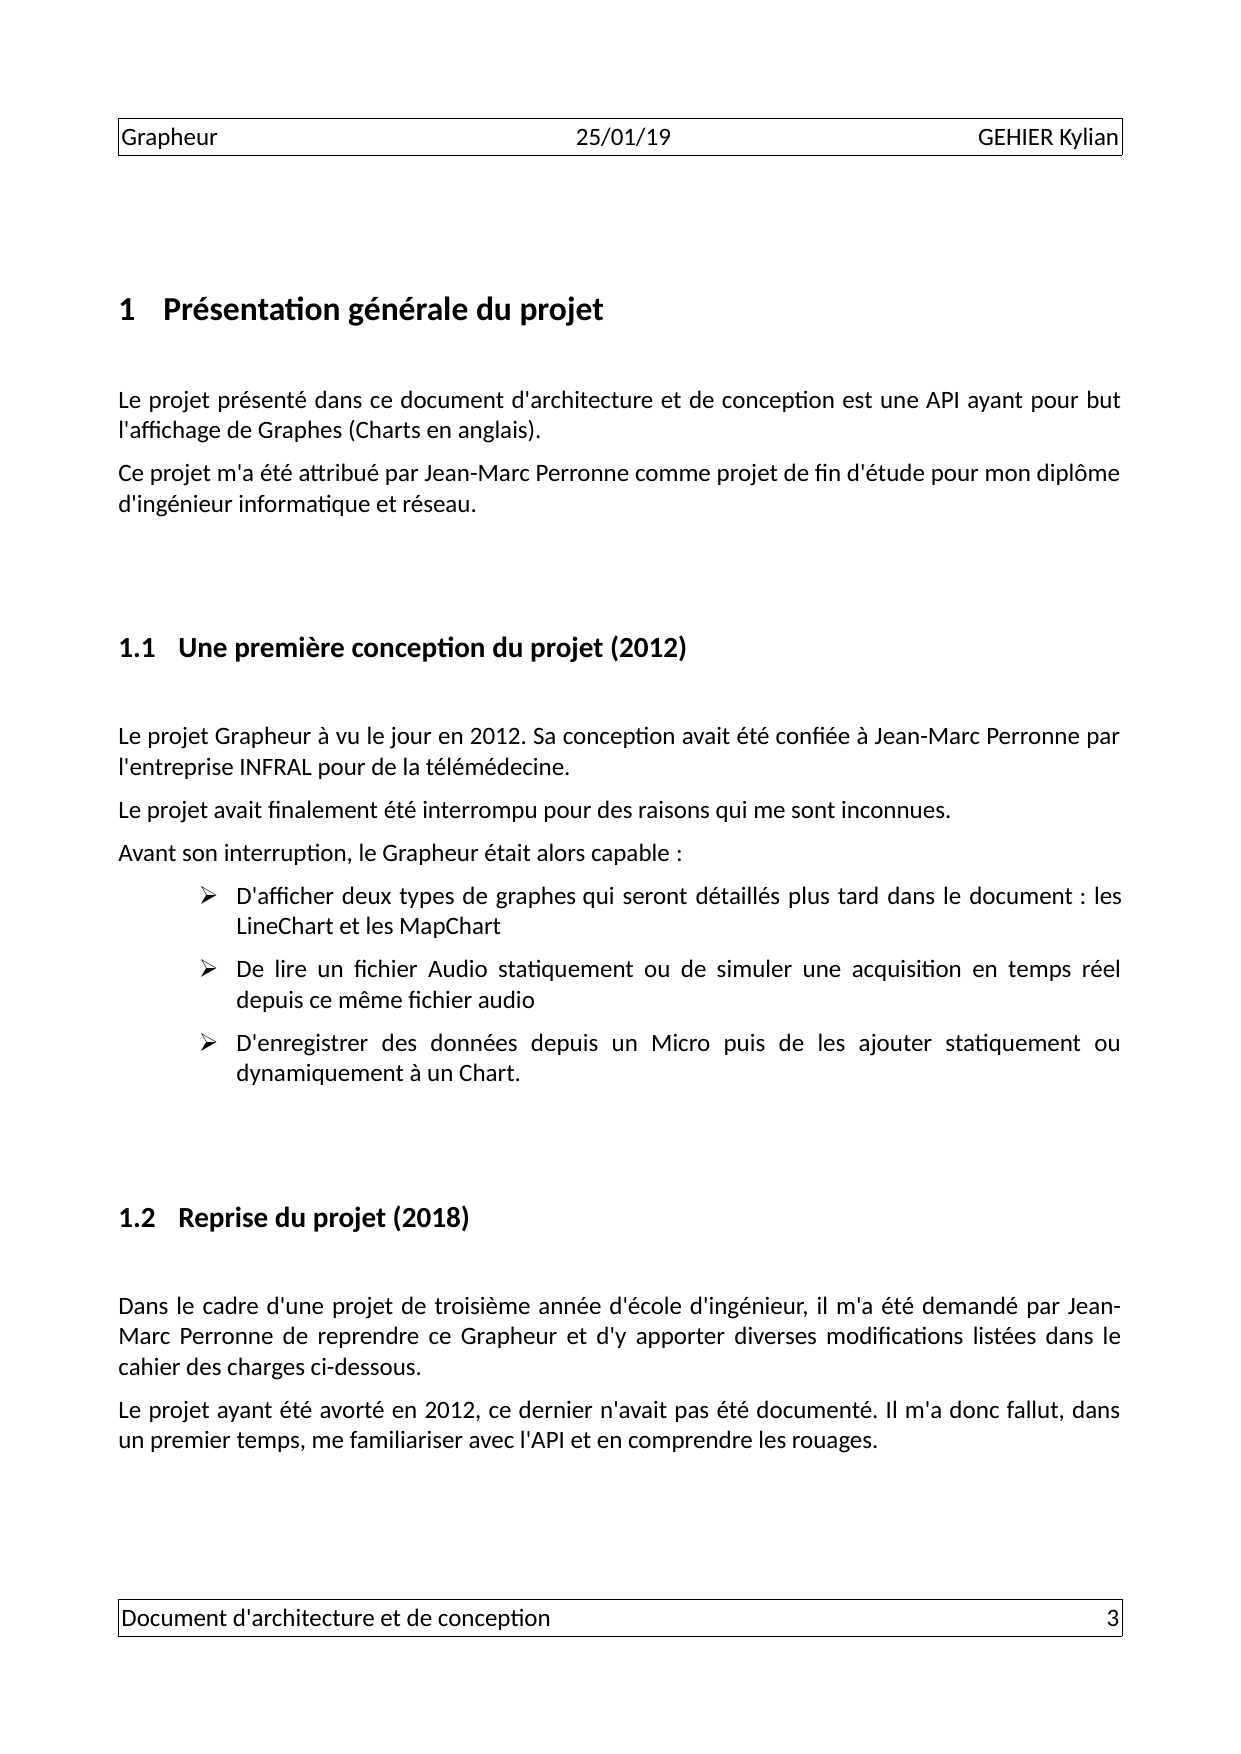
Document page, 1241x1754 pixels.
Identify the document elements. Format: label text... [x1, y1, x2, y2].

text Le projet présenté dans ce document d'architecture et de conception est une API ayant pour but l'affichage de Graphes (Charts en anglais). [118, 384, 1122, 445]
text Le projet Grapheur à vu le jour en 2012. Sa conception avait été confiée à Jean-Marc Perronne par l'entreprise INFRAL pour de la télémédecine. [118, 720, 1122, 781]
text Avant son interruption, le Grapheur était alors capable : [118, 837, 1122, 867]
text Ce projet m'a été attribué par Jean-Marc Perronne comme projet de fin d'étude pour mon diplôme d'ingénieur informatique et réseau. [118, 458, 1122, 519]
list D'enregistrer des données depuis un Micro puis de les ajouter statiquement ou dynamiquement à un Chart. [199, 1027, 1122, 1088]
text Dans le cadre d'une projet de troisième année d'école d'ingénieur, il m'a été demandé par Jean-Marc Perronne de reprendre ce Grapheur et d'y apporter diverses modifications listées dans le cahier des charges ci-dessous. [118, 1290, 1122, 1381]
text Le projet ayant été avorté en 2012, ce dernier n'avait pas été documenté. Il m'a donc fallut, dans un premier temps, me familiariser avec l'API et en comprendre les rouages. [118, 1394, 1122, 1455]
subtitle 1 Présentation générale du projet [118, 288, 1122, 328]
list D'afficher deux types de graphes qui seront détaillés plus tard dans le document : les LineChart et les MapChart [199, 880, 1122, 941]
subtitle 1.2 Reprise du projet (2018) [118, 1199, 1122, 1234]
text Le projet avait finalement été interrompu pour des raisons qui me sont inconnues. [118, 794, 1122, 824]
list De lire un fichier Audio statiquement ou de simuler une acquisition en temps réel depuis ce même fichier audio [199, 953, 1122, 1014]
subtitle 1.1 Une première conception du projet (2012) [118, 629, 1122, 665]
